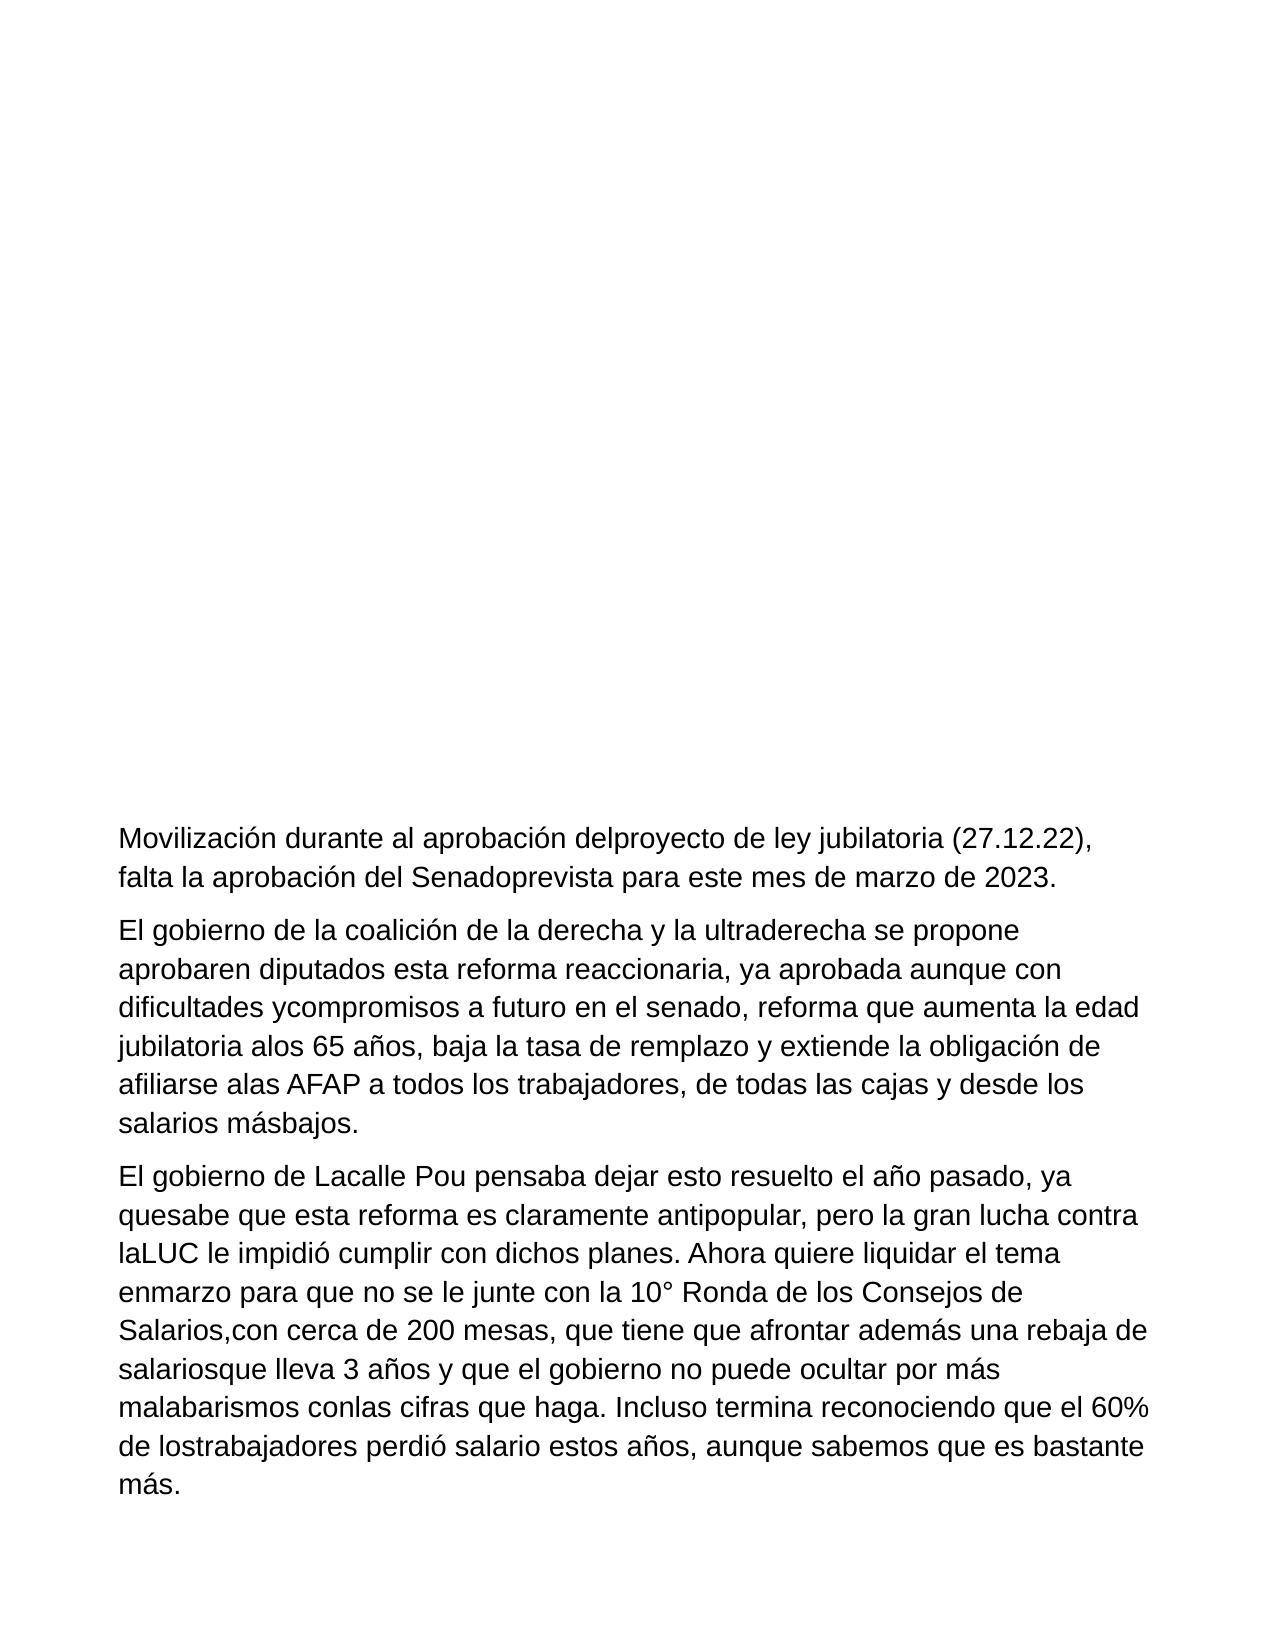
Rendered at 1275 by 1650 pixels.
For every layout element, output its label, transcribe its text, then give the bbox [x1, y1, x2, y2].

text El gobierno de Lacalle Pou pensaba dejar esto resuelto el año pasado, ya quesabe que esta reforma es claramente antipopular, pero la gran lucha contra laLUC le impidió cumplir con dichos planes. Ahora quiere liquidar el tema enmarzo para que no se le junte con la 10° Ronda de los Consejos de Salarios,con cerca de 200 mesas, que tiene que afrontar además una rebaja de salariosque lleva 3 años y que el gobierno no puede ocultar por más malabarismos conlas cifras que haga. Incluso termina reconociendo que el 60% de lostrabajadores perdió salario estos años, aunque sabemos que es bastante más. [118, 1159, 1157, 1501]
text El gobierno de la coalición de la derecha y la ultraderecha se propone aprobaren diputados esta reforma reaccionaria, ya aprobada aunque con dificultades ycompromisos a futuro en el senado, reforma que aumenta la edad jubilatoria alos 65 años, baja la tasa de remplazo y extiende la obligación de afiliarse alas AFAP a todos los trabajadores, de todas las cajas y desde los salarios másbajos. [118, 913, 1157, 1139]
text Movilización durante al aprobación delproyecto de ley jubilatoria (27.12.22), falta la aprobación del Senadoprevista para este mes de marzo de 2023. [118, 118, 1157, 893]
